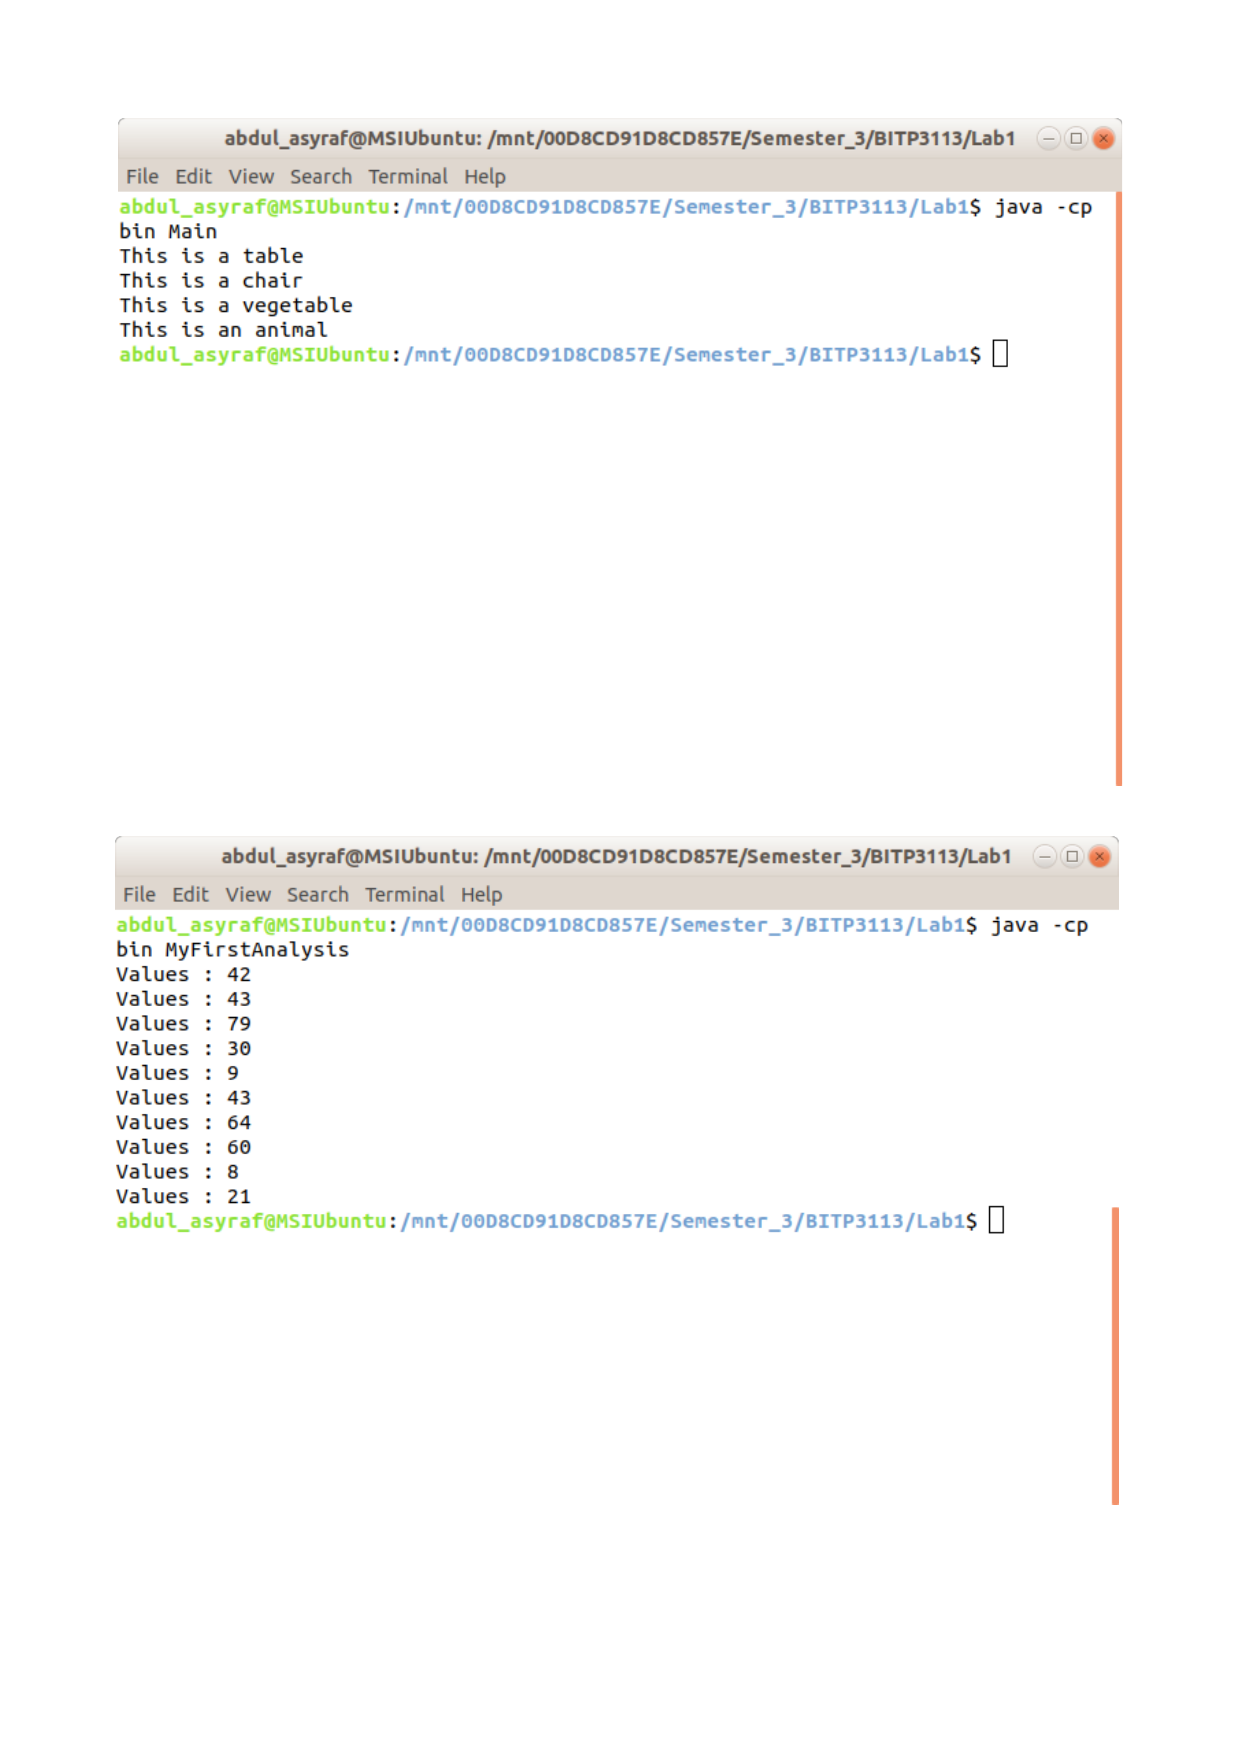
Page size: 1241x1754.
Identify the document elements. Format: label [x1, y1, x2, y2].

picture [115, 836, 1119, 1505]
picture [118, 118, 1123, 786]
